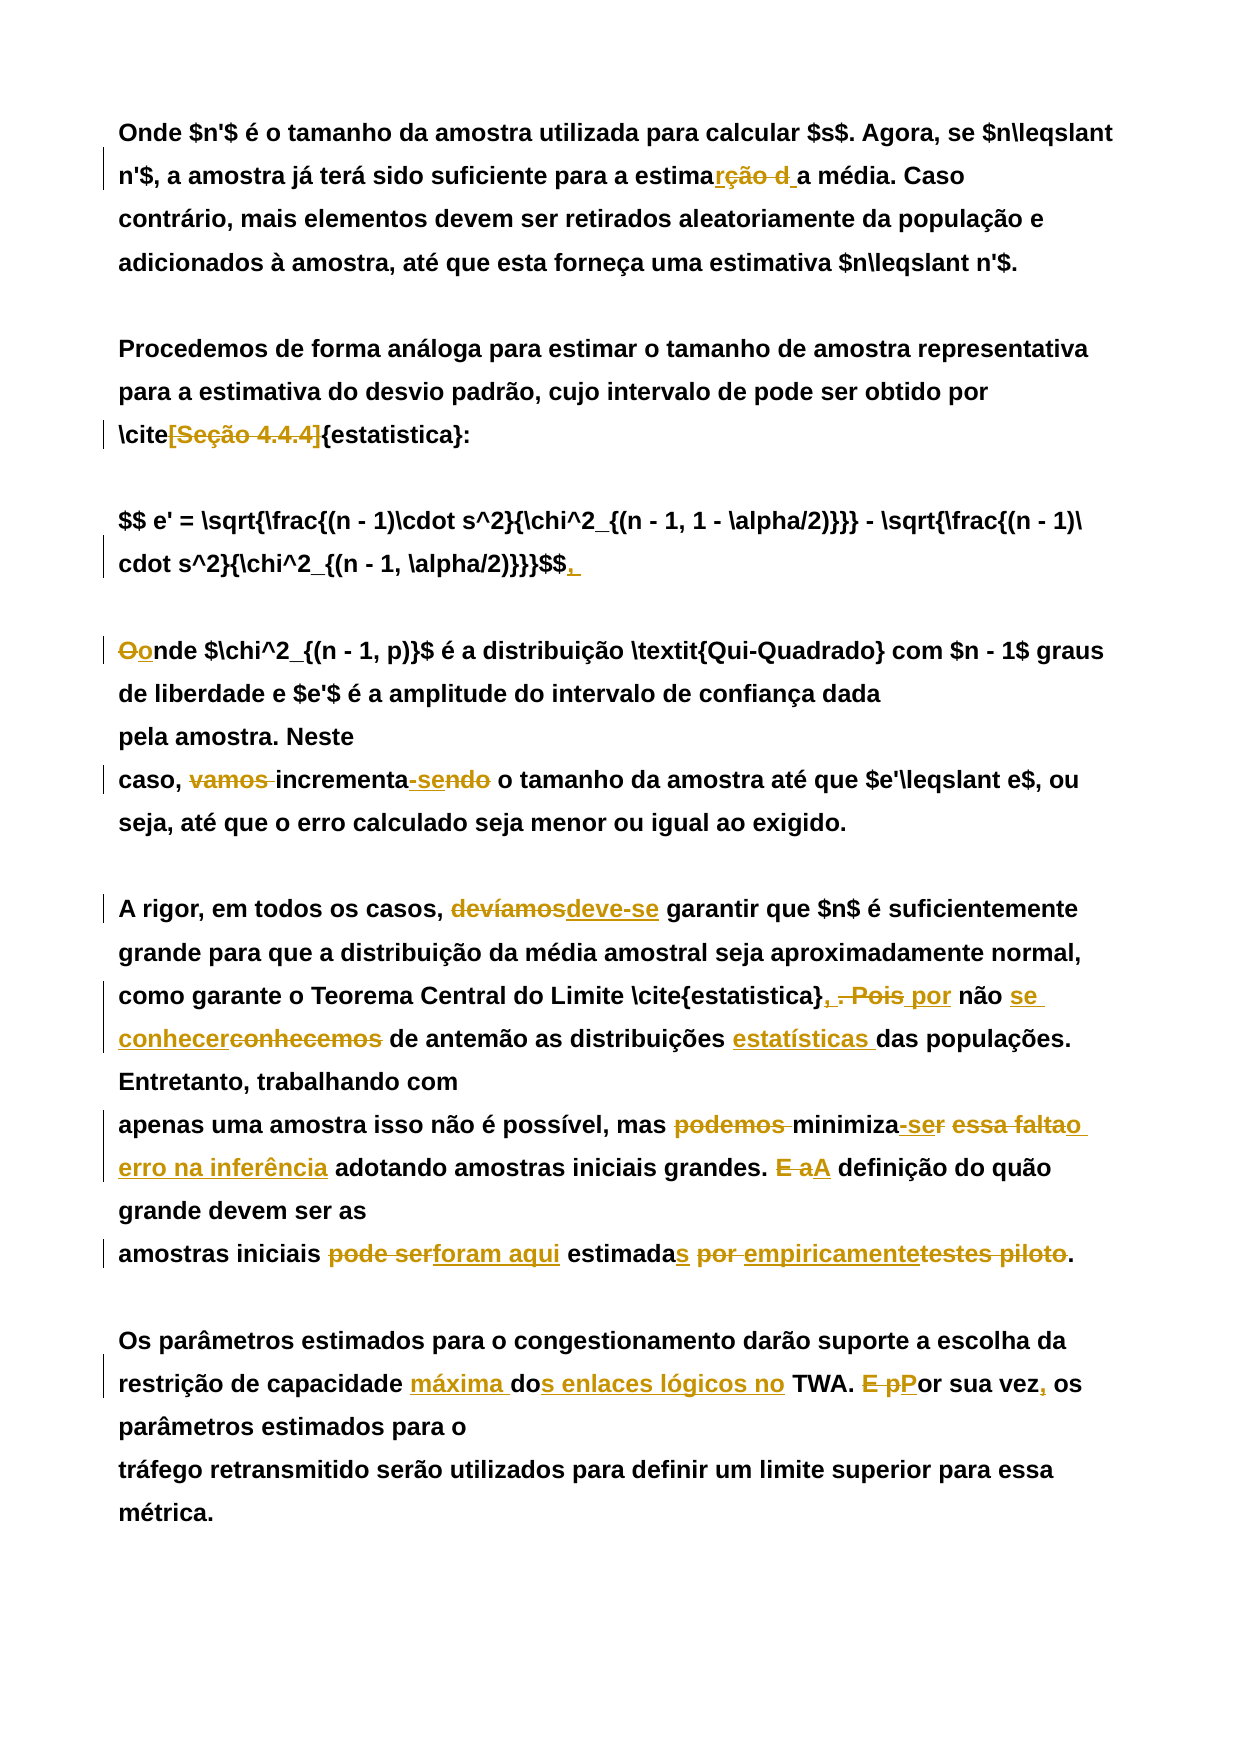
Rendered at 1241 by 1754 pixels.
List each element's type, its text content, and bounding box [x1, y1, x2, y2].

text como garante o Teorema Central do Limite \cite{estatistica}, por não se conhecer de antemão as distribuições estatísticas das populações. Entretanto, trabalhando com [118, 981, 1122, 1096]
text apenas uma amostra isso não é possível, mas minimiza-se o erro na inferência adotando amostras iniciais grandes. A definição do quão grande devem ser as [118, 1110, 1122, 1225]
text tráfego retransmitido serão utilizados para definir um limite superior para essa métrica. [118, 1455, 1122, 1527]
text caso, incrementa-se o tamanho da amostra até que $e'\leqslant e$, ou seja, até que o erro calculado seja menor ou igual ao exigido. [118, 765, 1122, 837]
text Procedemos de forma análoga para estimar o tamanho de amostra representativa para a estimativa do desvio padrão, cujo intervalo de pode ser obtido por [118, 334, 1122, 406]
text \cite{estatistica}: [118, 420, 1122, 449]
text onde $\chi^2_{(n - 1, p)}$ é a distribuição \textit{Qui-Quadrado} com $n - 1$ graus de liberdade e $e'$ é a amplitude do intervalo de confiança dada [118, 636, 1122, 707]
text pela amostra. Neste [118, 722, 1122, 751]
text Os parâmetros estimados para o congestionamento darão suporte a escolha da restrição de capacidade máxima dos enlaces lógicos no TWA. Por sua vez, os parâmetros estimados para o [118, 1326, 1122, 1441]
text amostras iniciais foram aqui estimadas empiricamente. [118, 1239, 1122, 1268]
text Onde $n'$ é o tamanho da amostra utilizada para calcular $s$. Agora, se $n\leqslant n'$, a amostra já terá sido suficiente para a estimar a média. Caso [118, 118, 1122, 190]
text contrário, mais elementos devem ser retirados aleatoriamente da população e adicionados à amostra, até que esta forneça uma estimativa $n\leqslant n'$. [118, 204, 1122, 276]
text A rigor, em todos os casos, deve-se garantir que $n$ é suficientemente grande para que a distribuição da média amostral seja aproximadamente normal, [118, 894, 1122, 966]
text $$ e' = \sqrt{\frac{(n - 1)\cdot s^2}{\chi^2_{(n - 1, 1 - \alpha/2)}}} - \sqrt{\frac{(n - 1)\cdot s^2}{\chi^2_{(n - 1, \alpha/2)}}}$$, [118, 506, 1122, 578]
